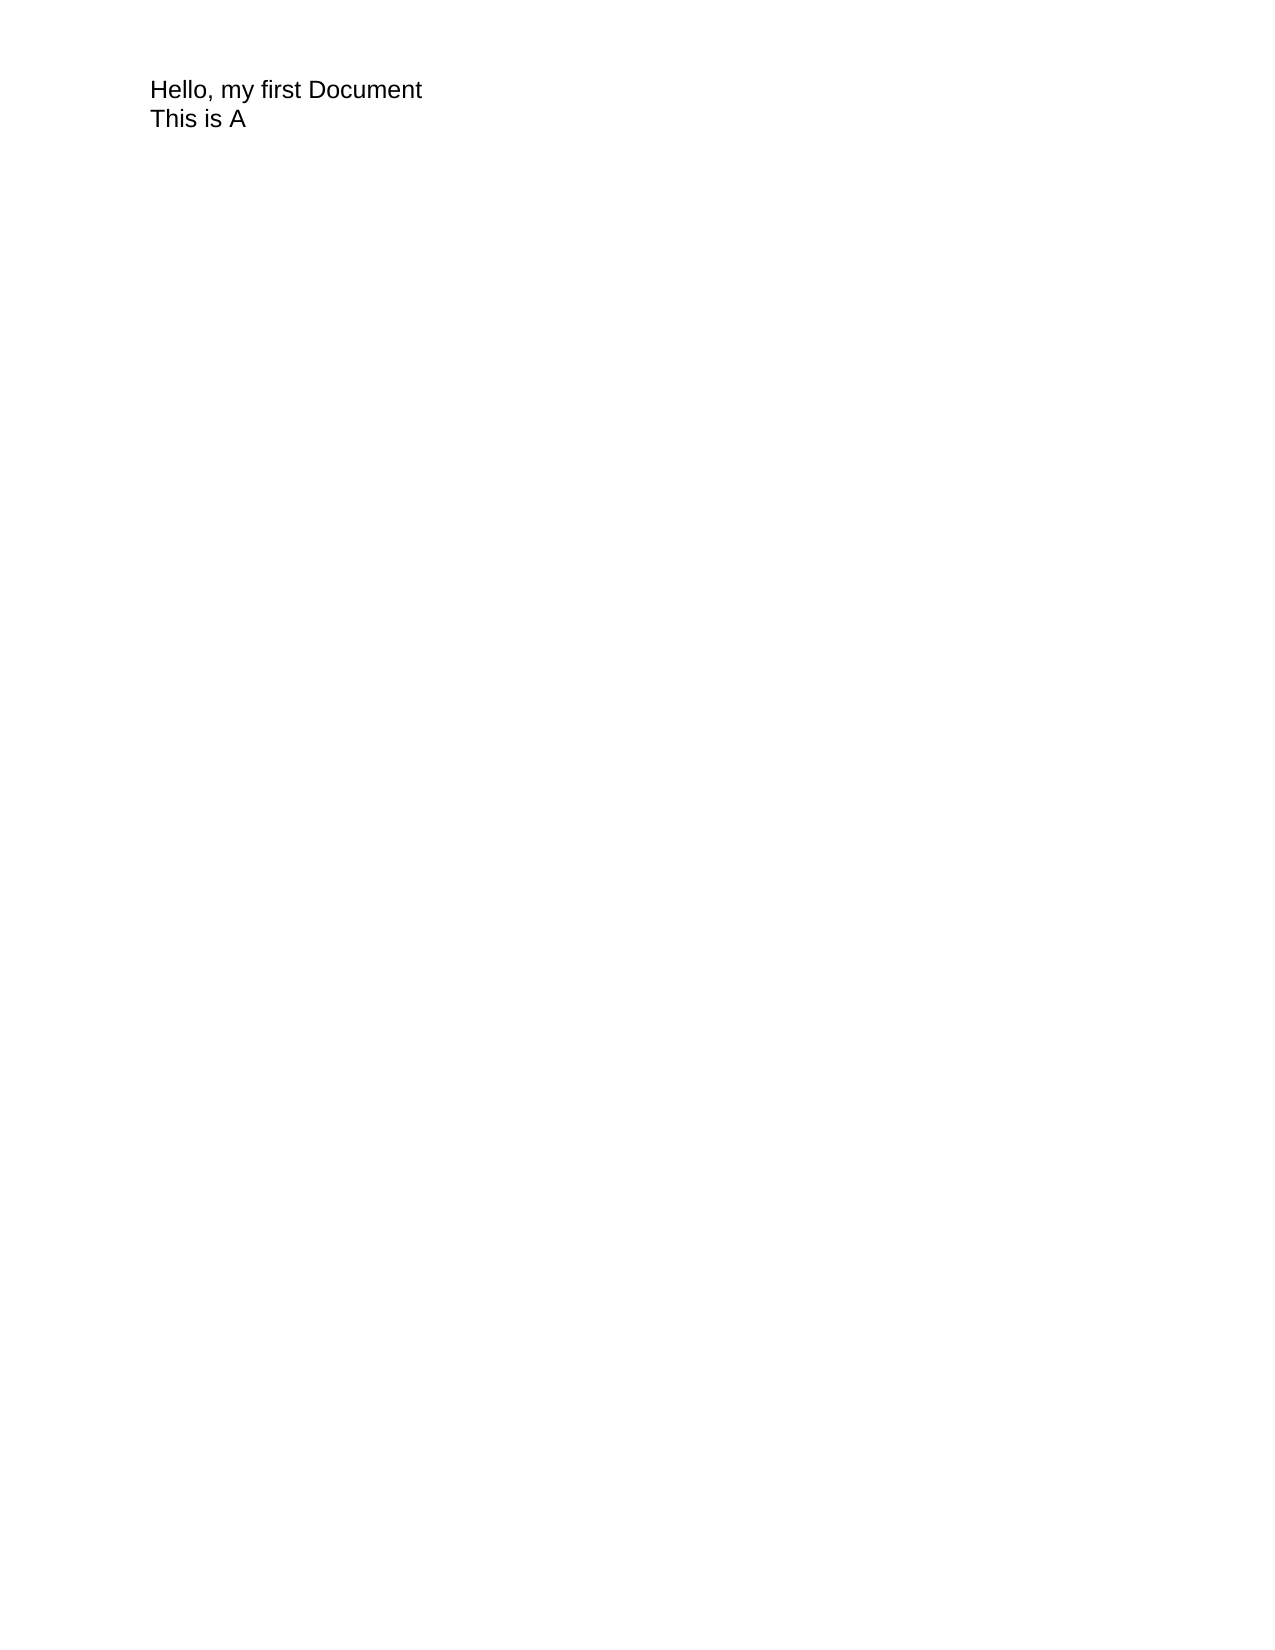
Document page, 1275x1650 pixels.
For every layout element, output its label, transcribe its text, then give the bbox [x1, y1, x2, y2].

text This is A [150, 104, 1125, 132]
text Hello, my first Document [150, 75, 1125, 104]
